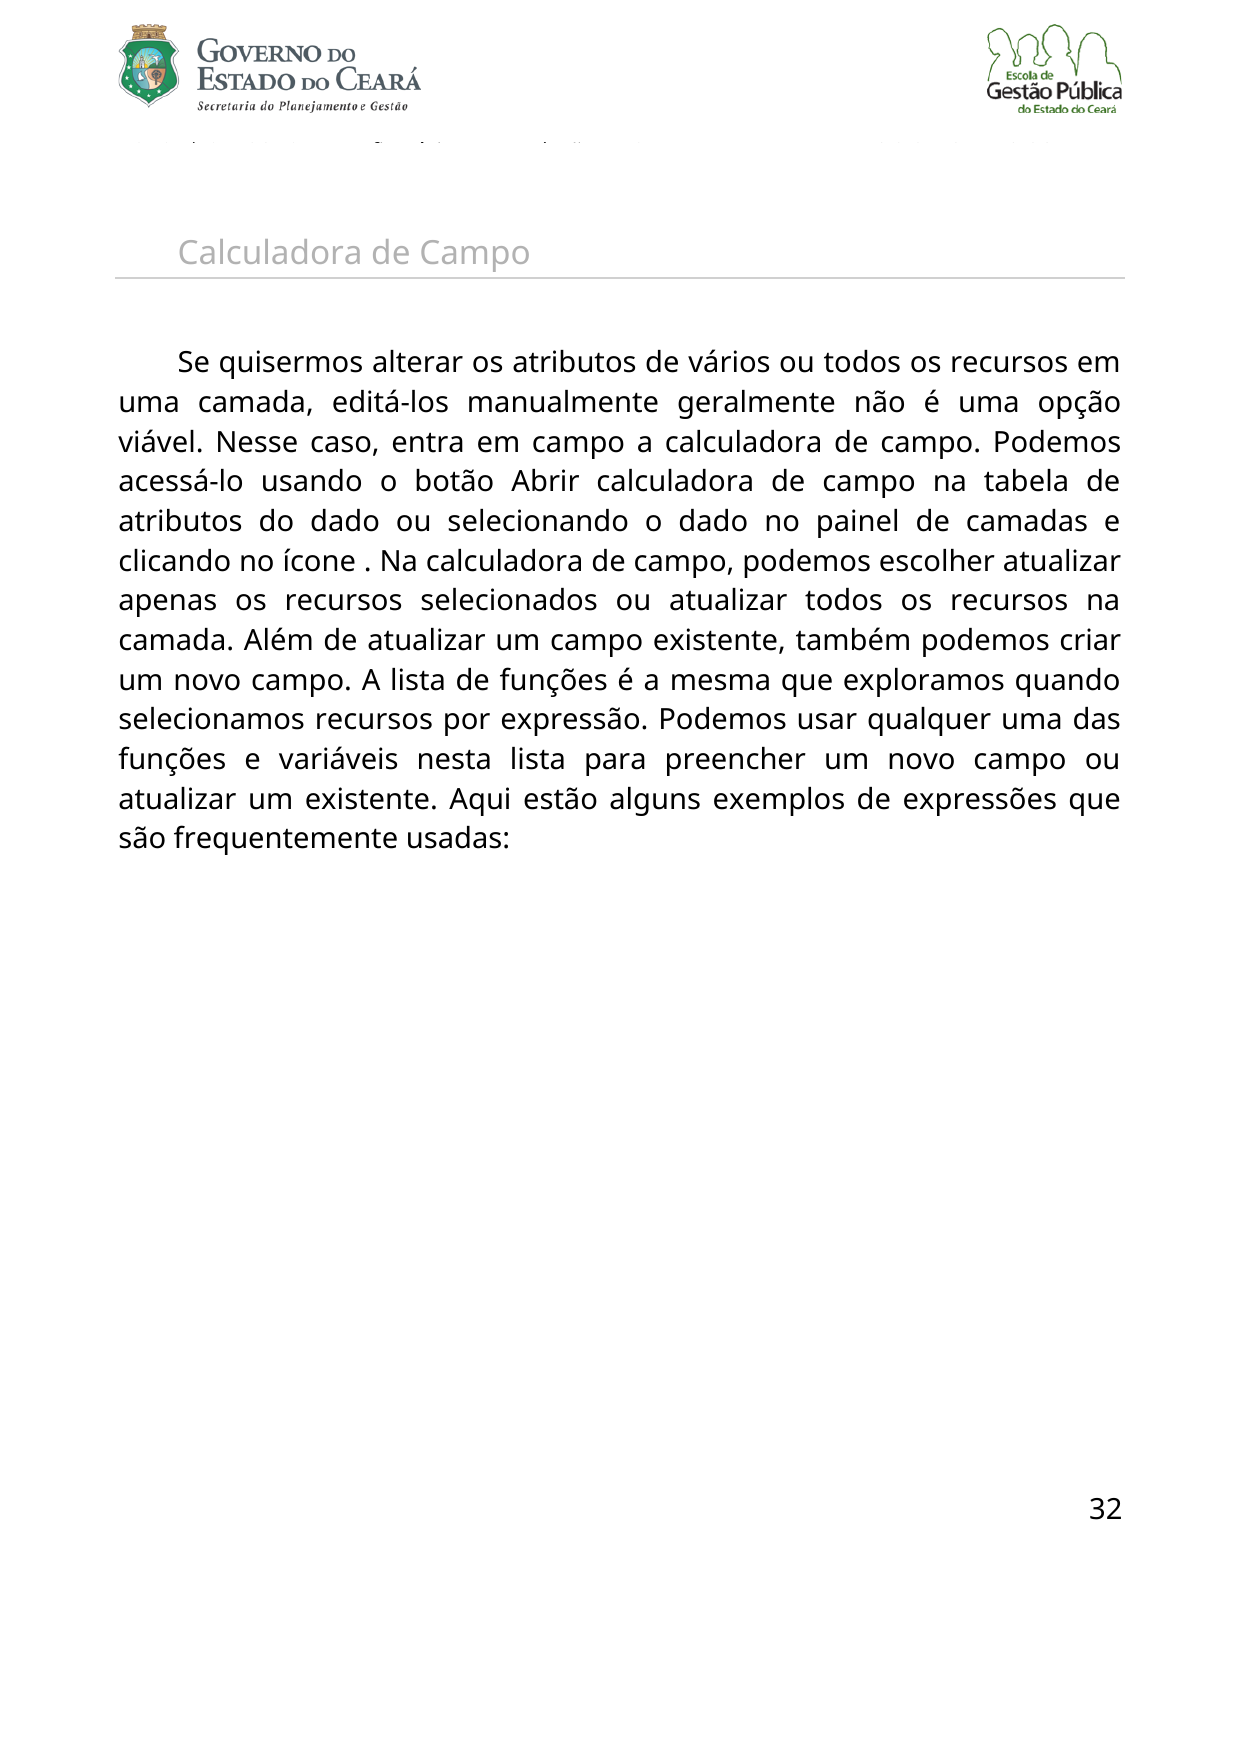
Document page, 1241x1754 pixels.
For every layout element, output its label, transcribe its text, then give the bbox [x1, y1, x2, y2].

picture [118, 24, 1122, 113]
text Se quisermos alterar os atributos de vários ou todos os recursos em uma camada, editá-los manualmente geralmente não é uma opção viável. Nesse caso, entra em campo a calculadora de campo. Podemos acessá-lo usando o botão Abrir calculadora de campo na tabela de atributos do dado ou selecionando o dado no painel de camadas e clicando no ícone . Na calculadora de campo, podemos escolher atualizar apenas os recursos selecionados ou atualizar todos os recursos na camada. Além de atualizar um campo existente, também podemos criar um novo campo. A lista de funções é a mesma que exploramos quando selecionamos recursos por expressão. Podemos usar qualquer uma das funções e variáveis nesta lista para preencher um novo campo ou atualizar um existente. Aqui estão alguns exemplos de expressões que são frequentemente usadas: [118, 341, 1122, 857]
subtitle Calculadora de Campo [115, 187, 1125, 277]
